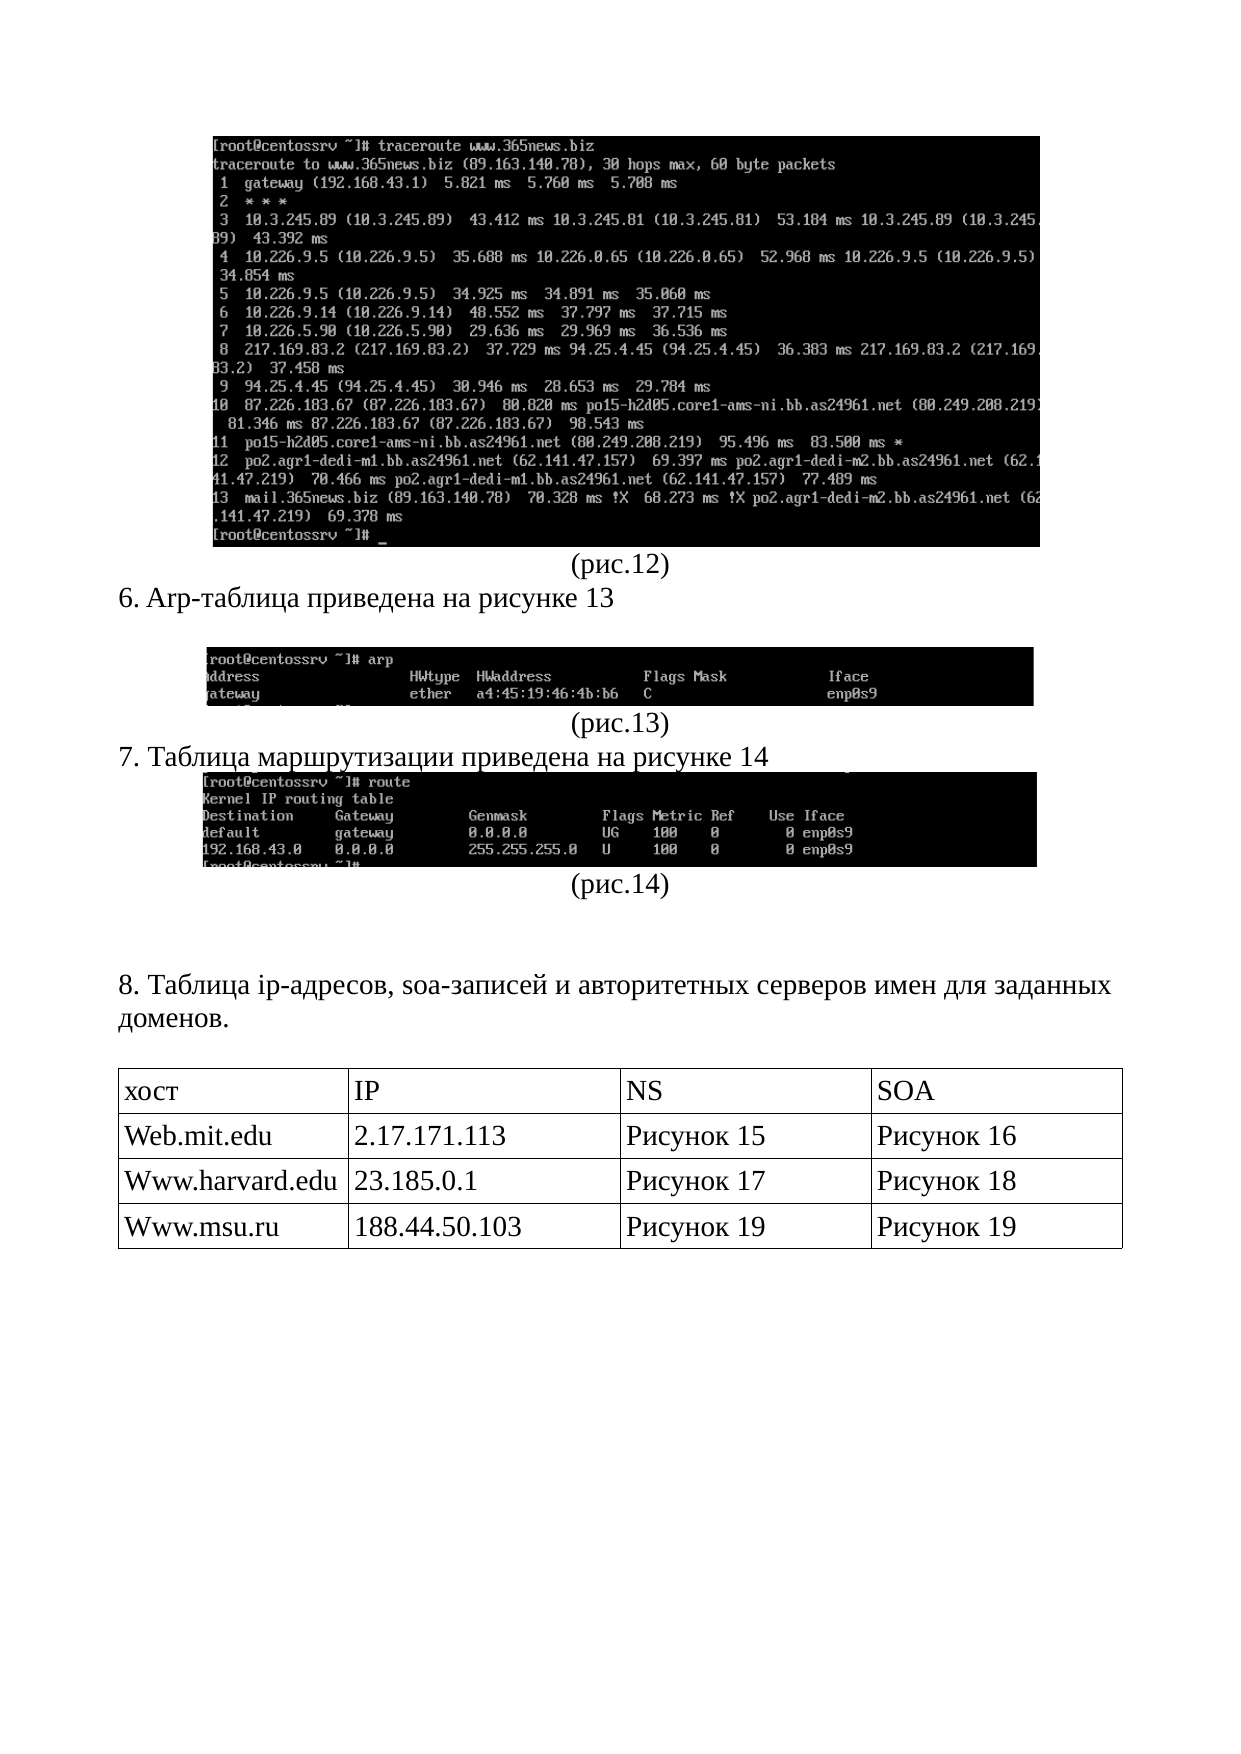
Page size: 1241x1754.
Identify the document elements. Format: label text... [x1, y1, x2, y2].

table_cell 23.185.0.1 [349, 1159, 620, 1203]
table_cell Рисунок 19 [621, 1204, 871, 1248]
picture [212, 136, 1040, 547]
table_cell Рисунок 16 [872, 1114, 1122, 1158]
table_cell 2.17.171.113 [349, 1114, 620, 1158]
table_cell Www.msu.ru [119, 1204, 348, 1248]
picture [202, 772, 1038, 867]
text 8. Таблица ip-адресов, soa-записей и авторитетных серверов имен для заданных доменов. [118, 967, 1122, 1034]
table_header IP [349, 1069, 620, 1113]
table_header SOA [872, 1069, 1122, 1113]
table_cell Рисунок 15 [621, 1114, 871, 1158]
table_cell Рисунок 17 [621, 1159, 871, 1203]
text 7. Таблица маршрутизации приведена на рисунке 14 [118, 739, 1122, 772]
text (рис.12) [118, 118, 1122, 580]
table_header NS [621, 1069, 871, 1113]
picture [206, 647, 1034, 706]
table_cell 188.44.50.103 [349, 1204, 620, 1248]
table_cell Рисунок 19 [872, 1204, 1122, 1248]
text (рис.13) [118, 647, 1122, 739]
table_header хост [119, 1069, 348, 1113]
text (рис.14) [118, 772, 1122, 900]
text 6. Arp-таблица приведена на рисунке 13 [118, 580, 1122, 613]
table_cell Рисунок 18 [872, 1159, 1122, 1203]
table_cell Www.harvard.edu [119, 1159, 348, 1203]
table_cell Web.mit.edu [119, 1114, 348, 1158]
